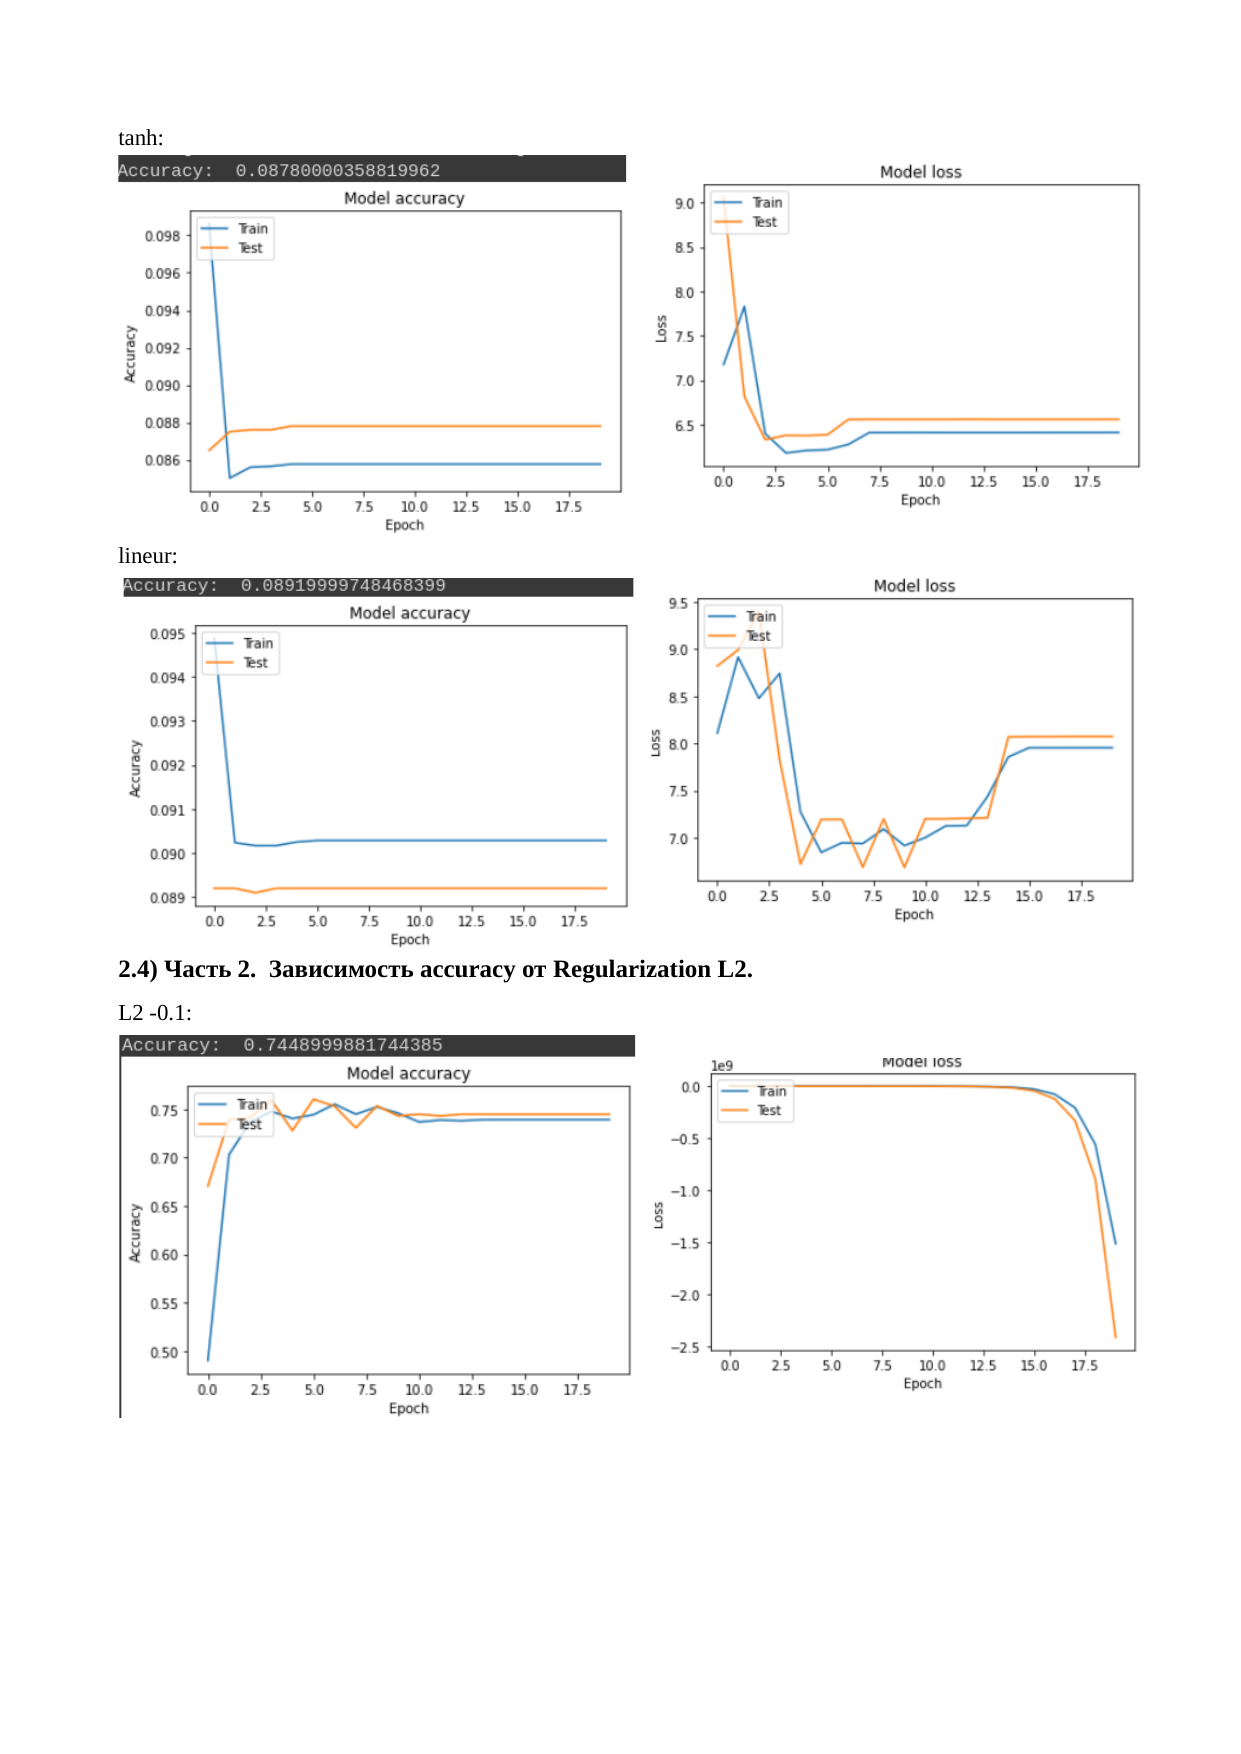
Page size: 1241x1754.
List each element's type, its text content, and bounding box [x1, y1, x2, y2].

picture [654, 1058, 1140, 1395]
text 2.4) Часть 2. Зависимость accuracy от Regularization L2. [118, 584, 1122, 982]
picture [123, 578, 634, 950]
picture [651, 578, 1140, 925]
picture [649, 157, 1143, 514]
text tanh: [118, 124, 1122, 151]
picture [119, 1035, 636, 1418]
picture [118, 155, 627, 539]
text L2 -0.1: [118, 999, 1122, 1025]
text lineur: [118, 166, 1122, 568]
